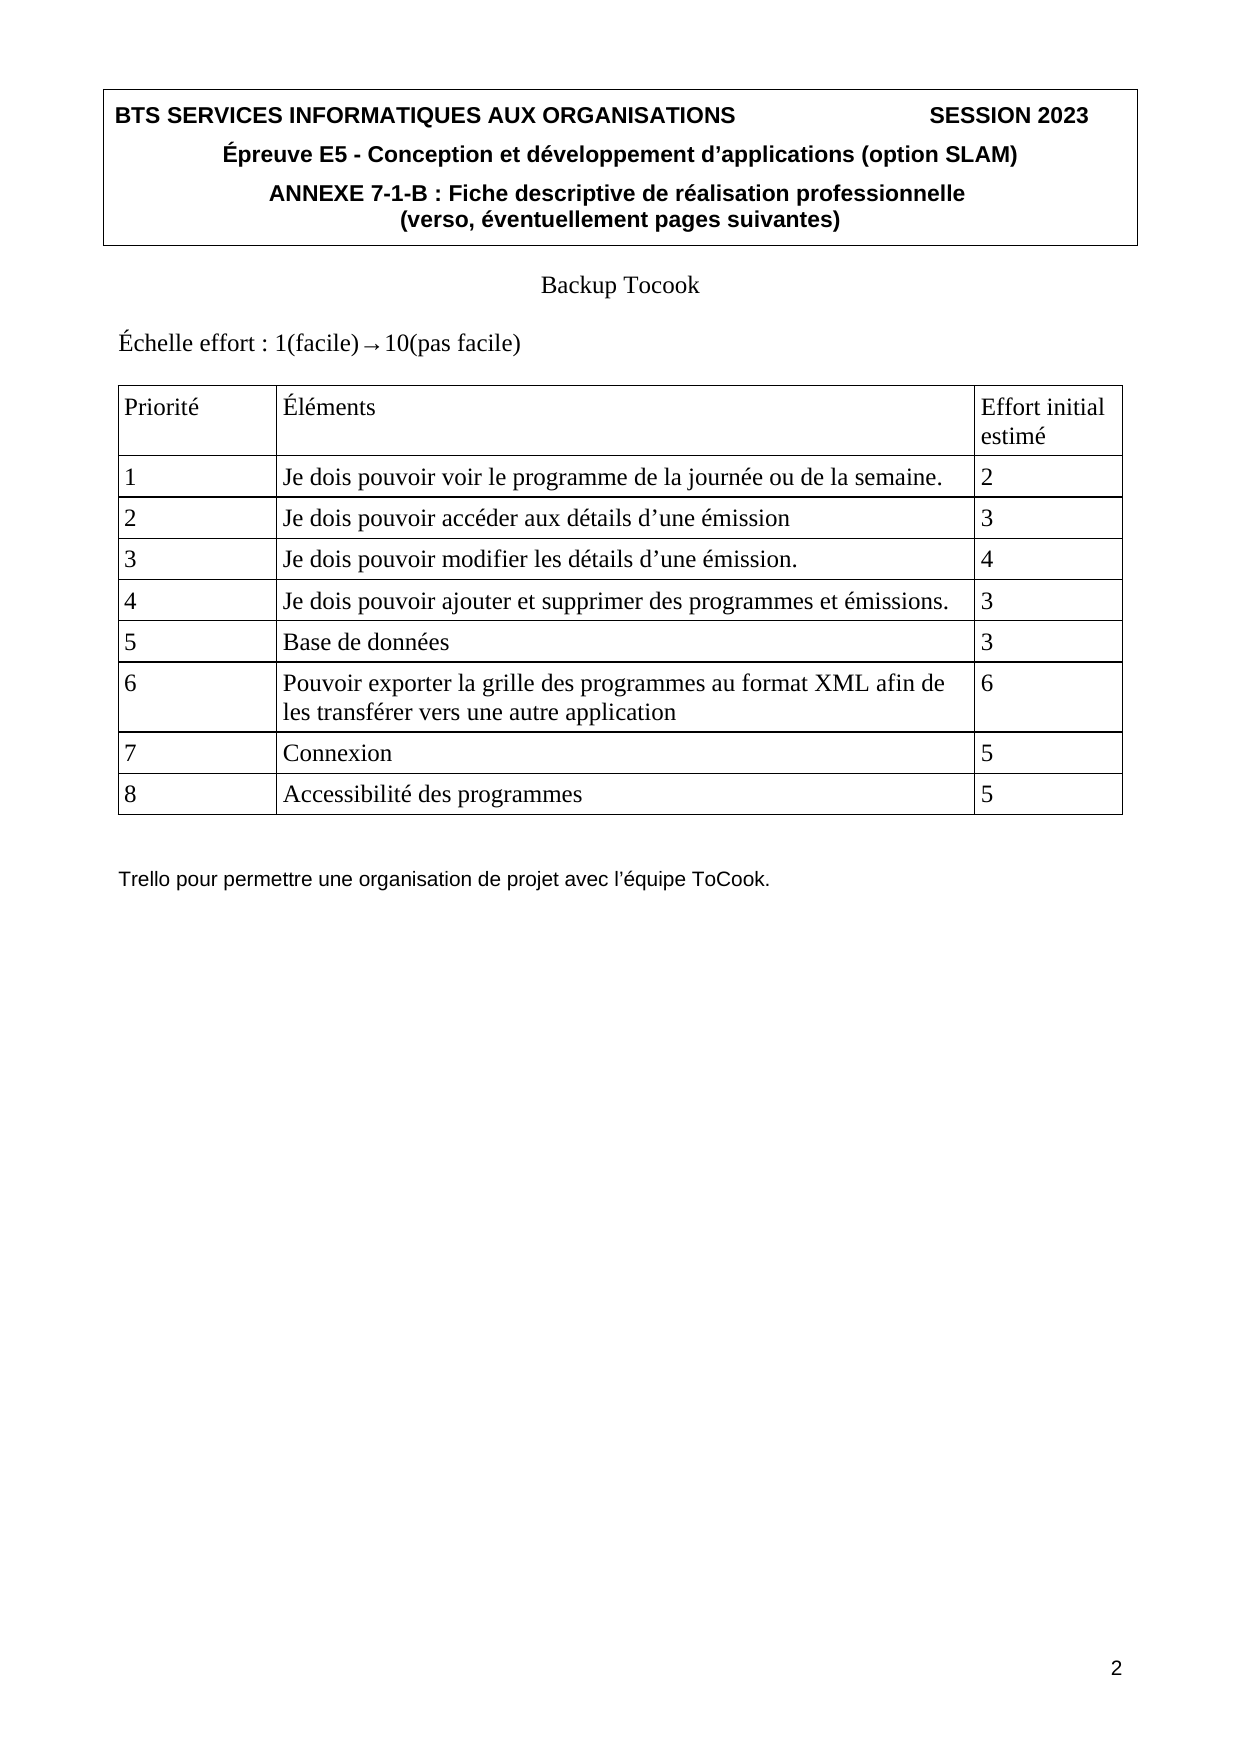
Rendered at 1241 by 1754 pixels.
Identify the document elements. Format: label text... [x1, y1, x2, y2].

table_cell 5 [119, 621, 276, 661]
table_cell Je dois pouvoir modifier les détails d’une émission. [277, 539, 974, 579]
table_cell 4 [975, 539, 1122, 579]
table_cell 8 [119, 774, 276, 814]
table_header BTS Services informatiques aux organisations SESSION 2023 Épreuve E5 - Conception et développement d’applications (option SLAM) ANNEXE 7-1-B : Fiche descriptive de réalisation professionnelle (verso, éventuellement pages suivantes) [104, 90, 1137, 245]
table_cell Connexion [277, 733, 974, 773]
table_cell 3 [975, 580, 1122, 620]
table_cell 7 [119, 733, 276, 773]
table_cell 3 [975, 621, 1122, 661]
table_cell 6 [119, 663, 276, 731]
table_cell 5 [975, 774, 1122, 814]
text Backup Tocook [118, 270, 1122, 299]
table_cell 3 [119, 539, 276, 579]
table_header Effort initial estimé [975, 386, 1122, 455]
table_cell Je dois pouvoir voir le programme de la journée ou de la semaine. [277, 456, 974, 496]
table_header Éléments [277, 386, 974, 455]
subtitle Trello pour permettre une organisation de projet avec l’équipe ToCook. [118, 866, 1122, 890]
text Échelle effort : 1(facile)→10(pas facile) [118, 328, 1122, 356]
table_cell 2 [975, 456, 1122, 496]
table_cell Pouvoir exporter la grille des programmes au format XML afin de les transférer vers une autre application [277, 663, 974, 731]
table_cell Accessibilité des programmes [277, 774, 974, 814]
table_cell 6 [975, 663, 1122, 731]
table_cell Je dois pouvoir accéder aux détails d’une émission [277, 498, 974, 538]
table_cell Base de données [277, 621, 974, 661]
table_cell 3 [975, 498, 1122, 538]
table_cell 5 [975, 733, 1122, 773]
table_header Priorité [119, 386, 276, 455]
table_cell 1 [119, 456, 276, 496]
table_cell 2 [119, 498, 276, 538]
table_cell Je dois pouvoir ajouter et supprimer des programmes et émissions. [277, 580, 974, 620]
table_cell 4 [119, 580, 276, 620]
